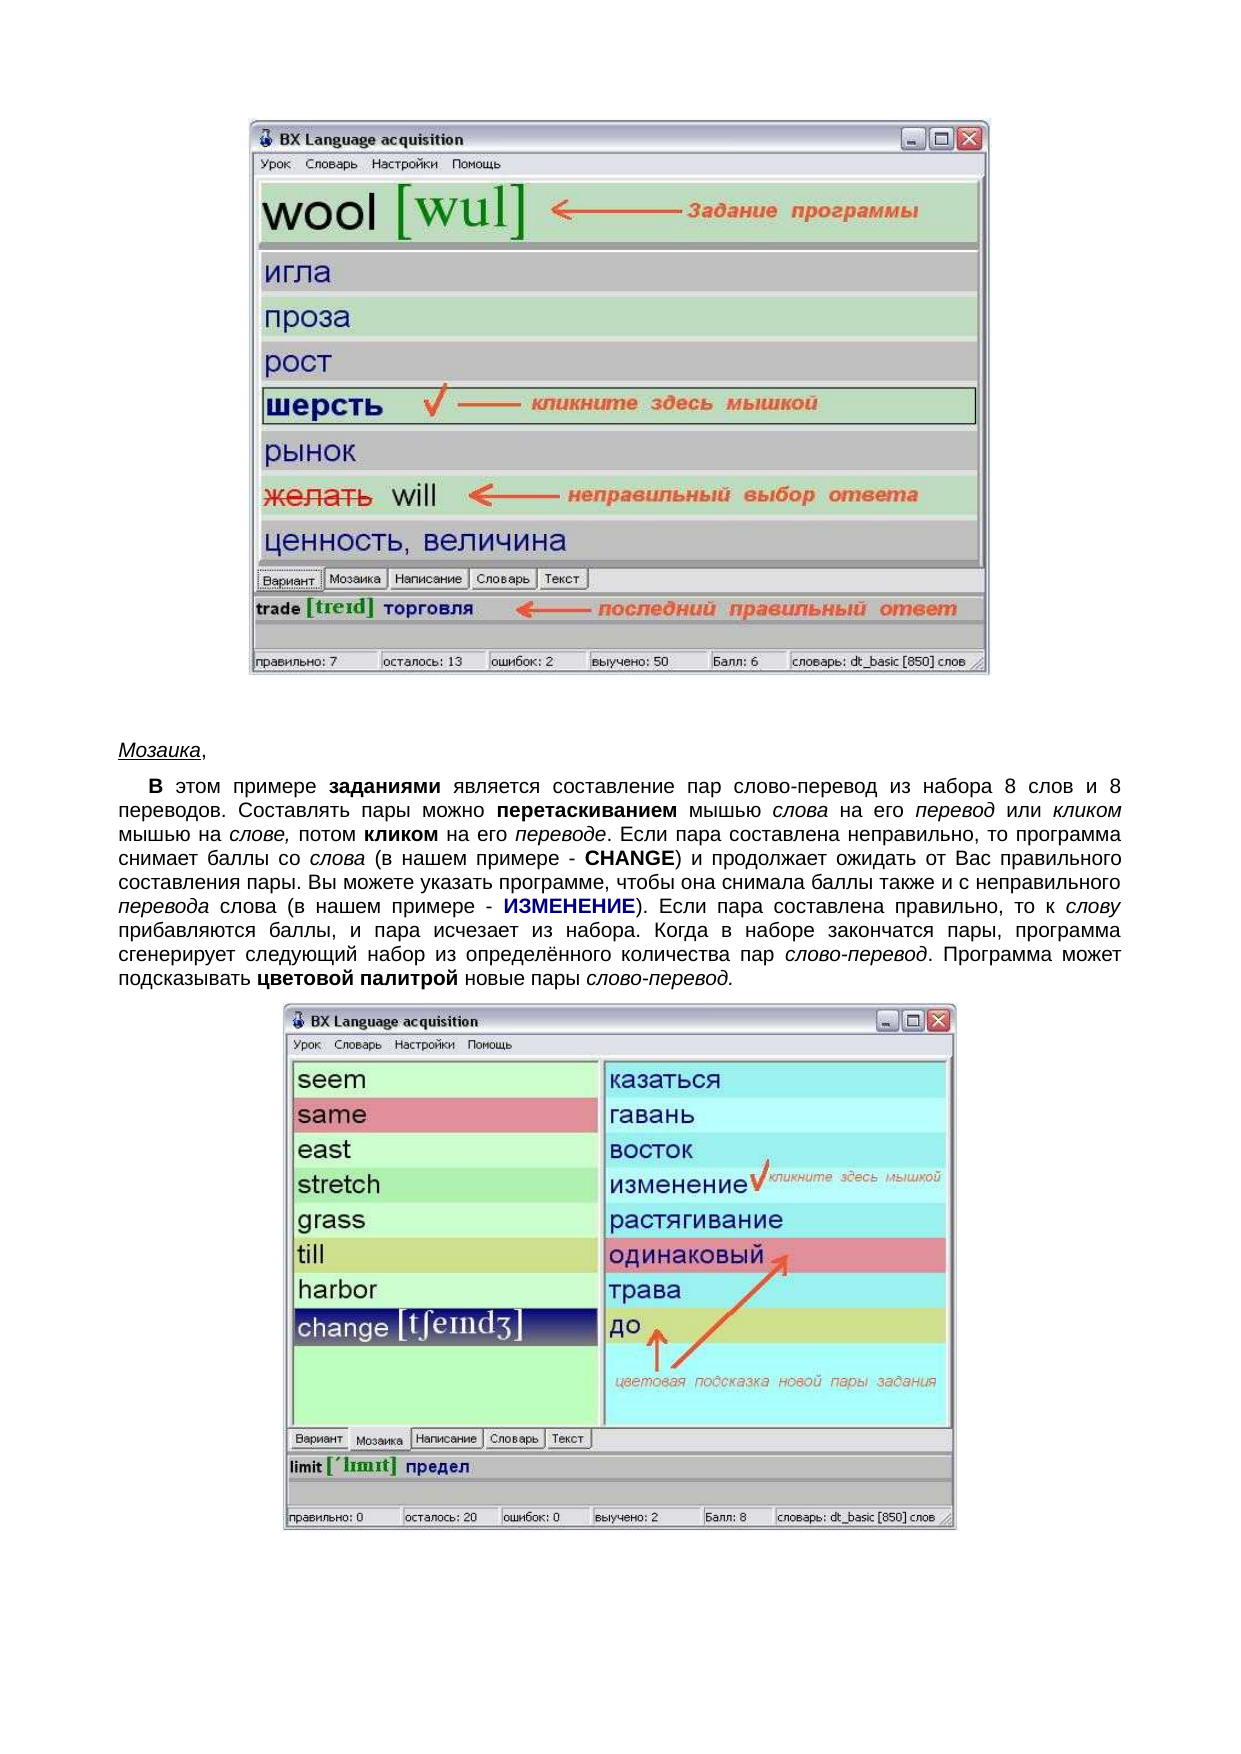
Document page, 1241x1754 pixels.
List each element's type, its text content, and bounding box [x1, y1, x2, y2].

picture [248, 118, 992, 676]
picture [282, 1002, 958, 1532]
text В этом примере заданиями является составление пар слово-перевод из набора 8 слов и 8 переводов. Составлять пары можно перетаскиванием мышью слова на его перевод или кликом мышью на слове, потом кликом на его переводе. Если пара составлена неправильно, то программа снимает баллы со слова (в нашем примере - CHANGE) и продолжает ожидать от Вас правильного составления пары. Вы можете указать программе, чтобы она снимала баллы также и с неправильного перевода слова (в нашем примере - ИЗМЕНЕНИЕ). Если пара составлена правильно, то к слову прибавляются баллы, и пара исчезает из набора. Когда в наборе закончатся пары, программа сгенерирует следующий набор из определённого количества пар слово-перевод. Программа может подсказывать цветовой палитрой новые пары слово-перевод. [118, 774, 1122, 990]
text Мозаика, [118, 738, 1122, 762]
